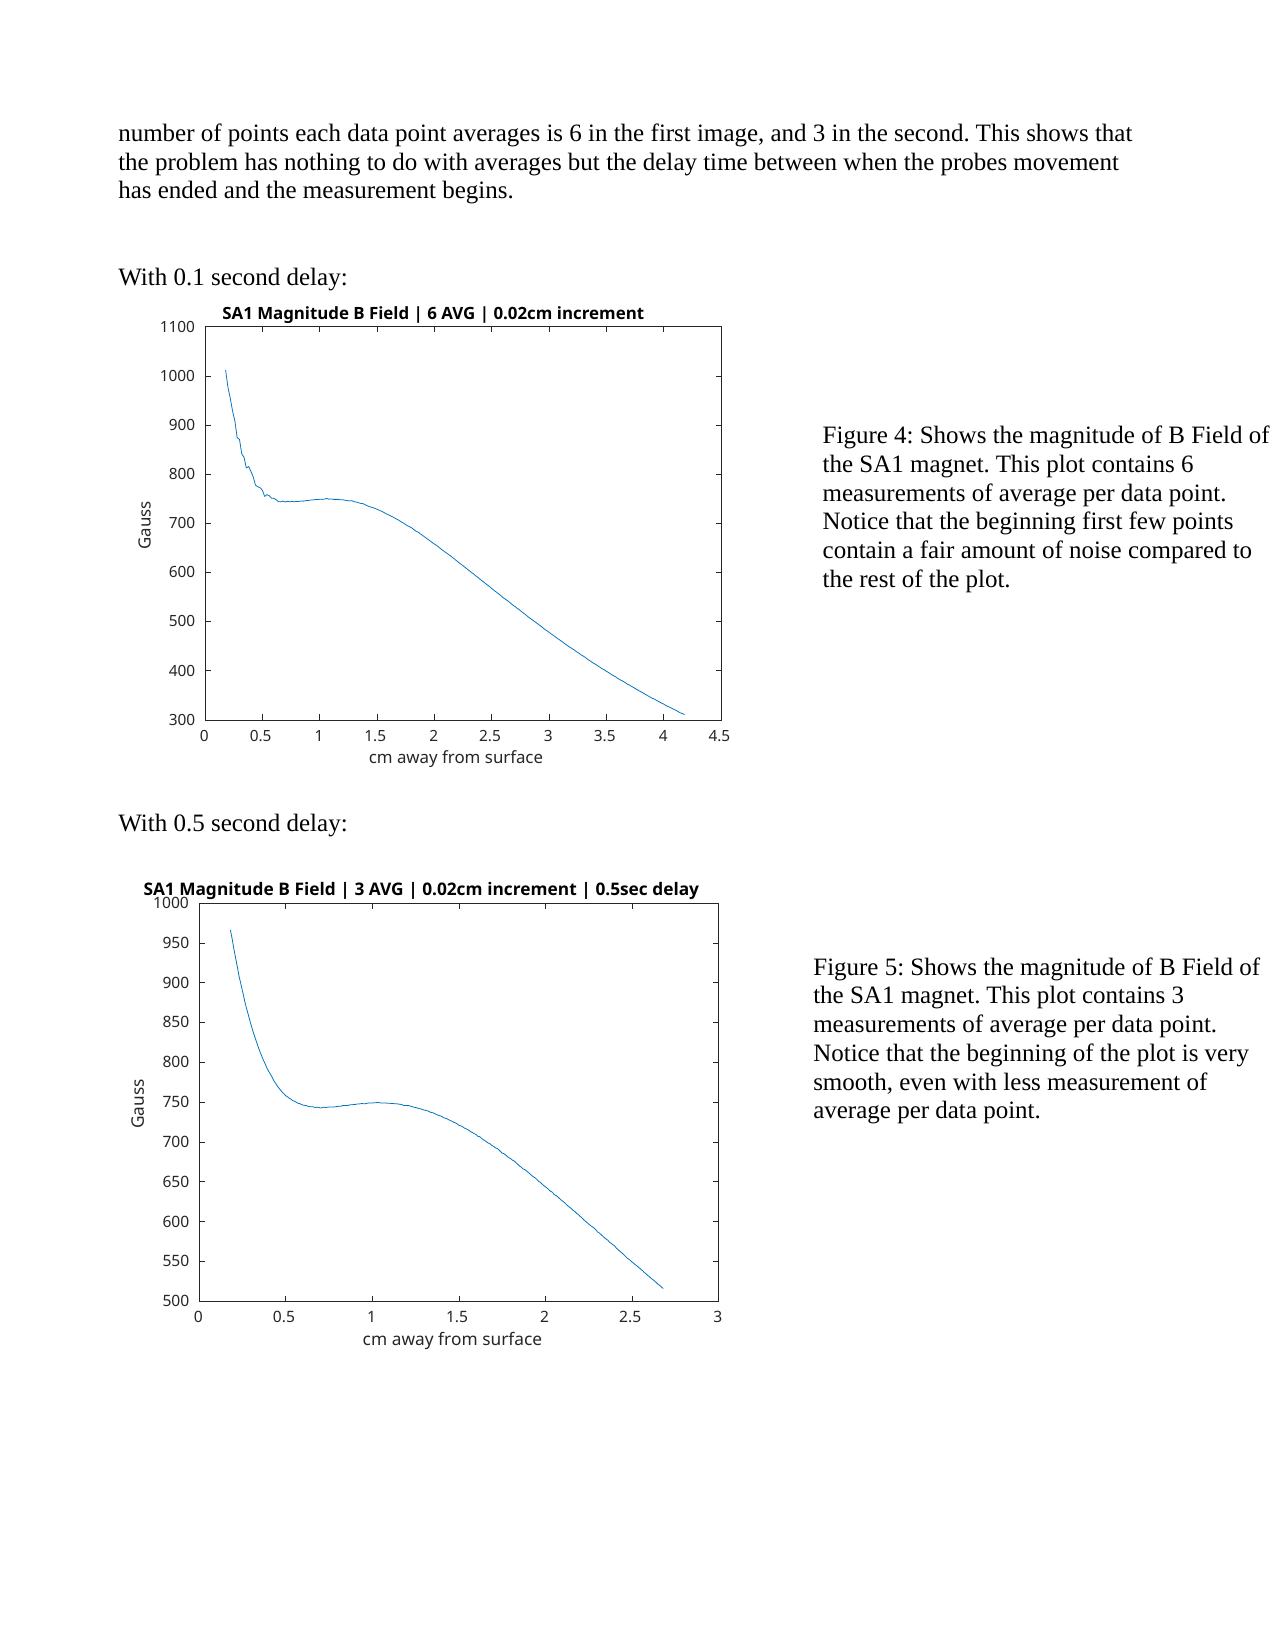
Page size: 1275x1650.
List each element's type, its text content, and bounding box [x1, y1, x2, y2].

text number of points each data point averages is 6 in the first image, and 3 in the second. This shows that the problem has nothing to do with averages but the delay time between when the probes movement has ended and the measurement begins. [118, 118, 1157, 204]
text With 0.5 second delay: [118, 808, 1157, 837]
text With 0.1 second delay: [118, 262, 1157, 291]
